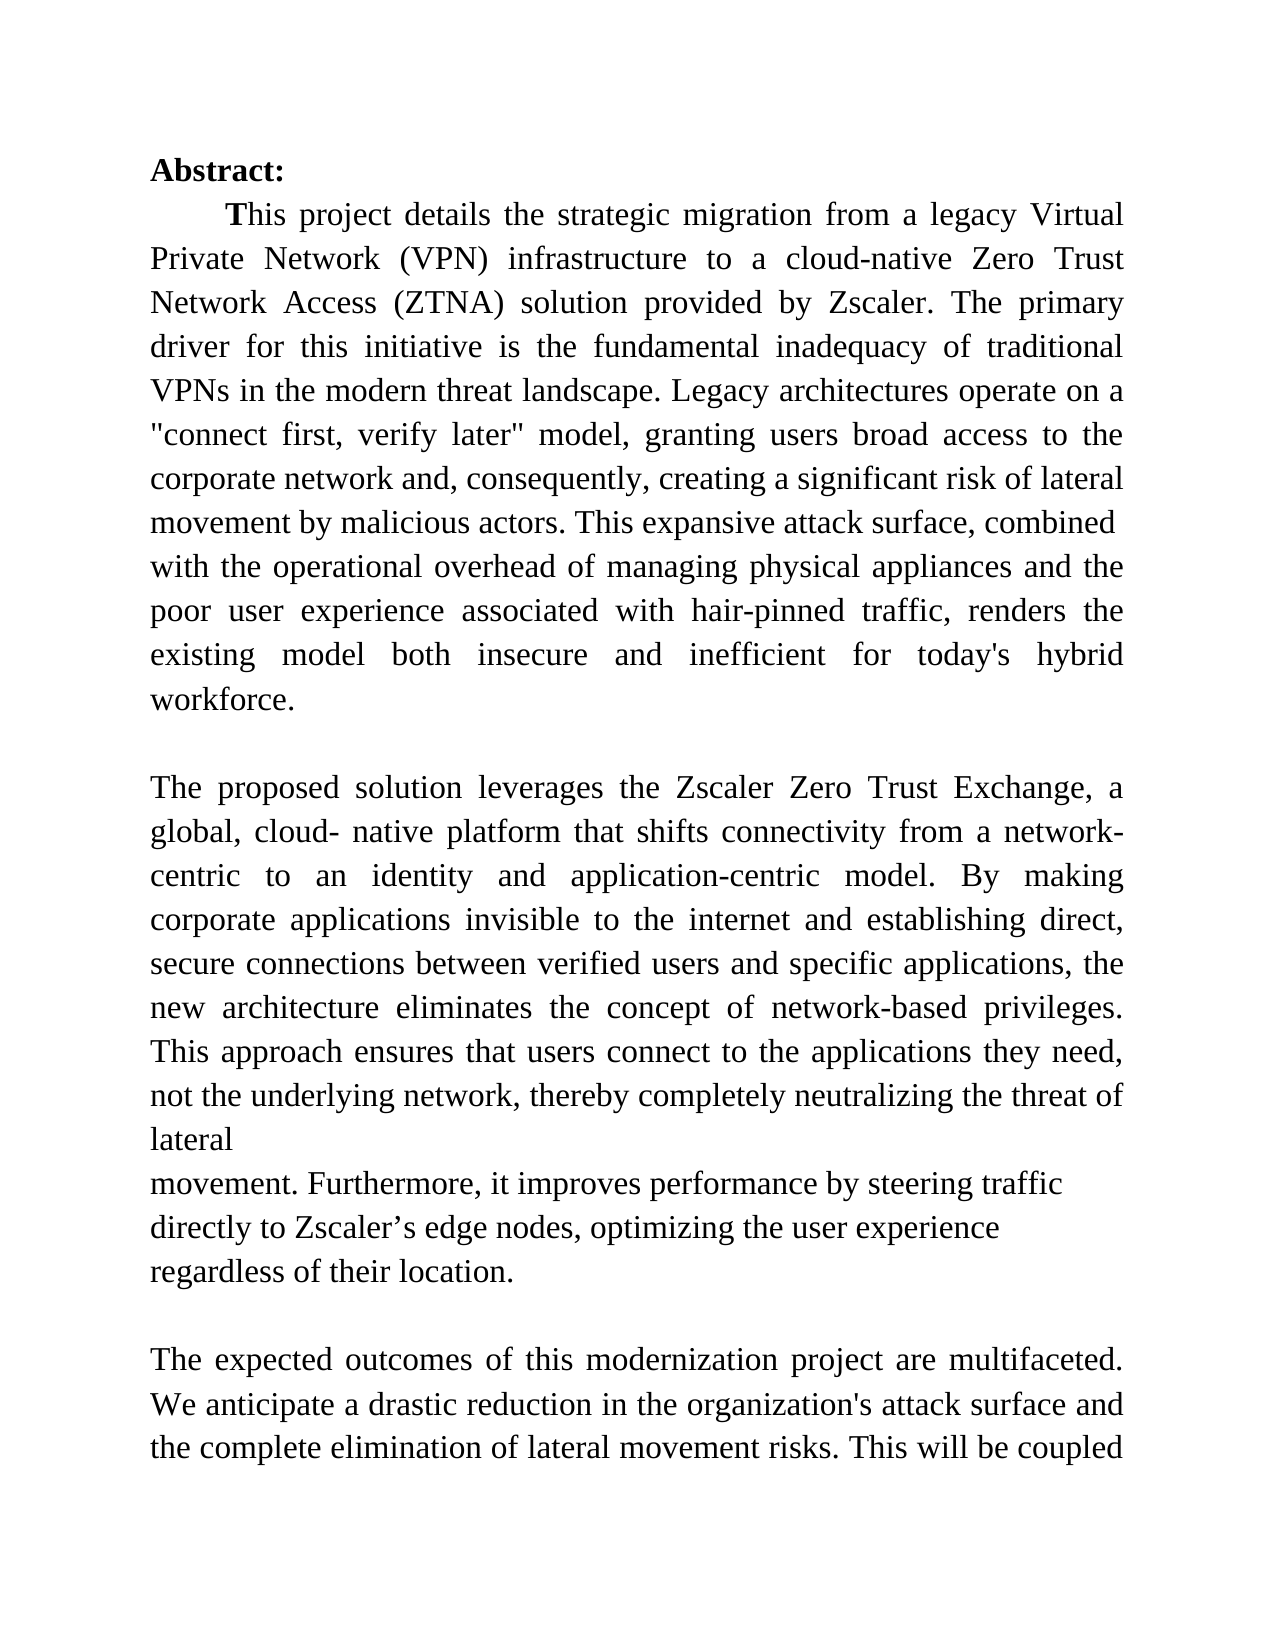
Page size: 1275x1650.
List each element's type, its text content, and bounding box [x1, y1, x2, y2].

text Abstract: [150, 150, 1125, 188]
text The expected outcomes of this modernization project are multifaceted. We anticipate a drastic reduction in the organization's attack surface and the complete elimination of lateral movement risks. This will be coupled [150, 1340, 1125, 1466]
text movement. Furthermore, it improves performance by steering traffic directly to Zscaler’s edge nodes, optimizing the user experience regardless of their location. [150, 1163, 1125, 1290]
text This project details the strategic migration from a legacy Virtual Private Network (VPN) infrastructure to a cloud-native Zero Trust Network Access (ZTNA) solution provided by Zscaler. The primary driver for this initiative is the fundamental inadequacy of traditional VPNs in the modern threat landscape. Legacy architectures operate on a "connect first, verify later" model, granting users broad access to the corporate network and, consequently, creating a significant risk of lateral movement by malicious actors. This expansive attack surface, combined [150, 194, 1125, 541]
text with the operational overhead of managing physical appliances and the poor user experience associated with hair-pinned traffic, renders the existing model both insecure and inefficient for today's hybrid workforce. [150, 547, 1125, 717]
text The proposed solution leverages the Zscaler Zero Trust Exchange, a global, cloud- native platform that shifts connectivity from a network-centric to an identity and application-centric model. By making corporate applications invisible to the internet and establishing direct, secure connections between verified users and specific applications, the new architecture eliminates the concept of network-based privileges. This approach ensures that users connect to the applications they need, not the underlying network, thereby completely neutralizing the threat of lateral [150, 767, 1125, 1158]
